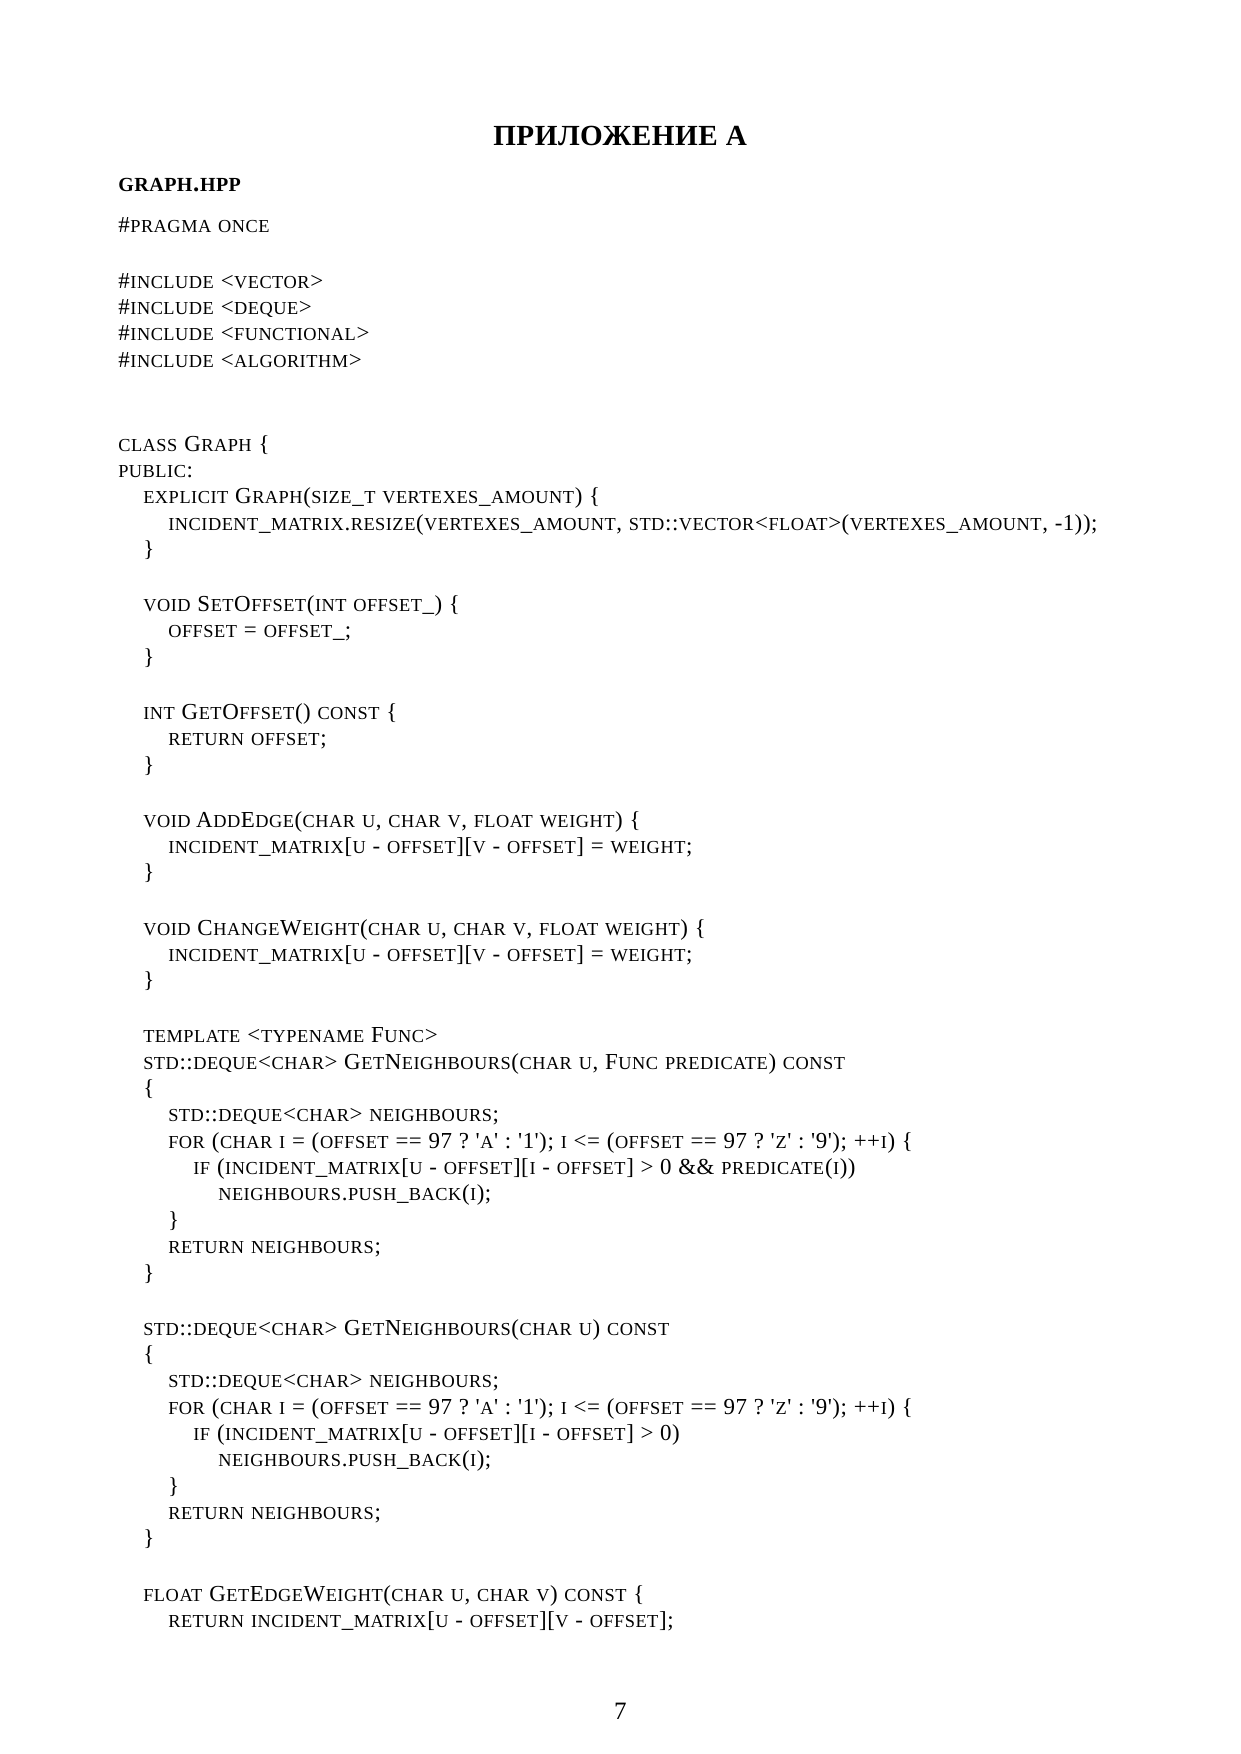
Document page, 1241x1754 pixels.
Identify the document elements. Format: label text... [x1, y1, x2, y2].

text incident_matrix.resize(vertexes_amount, std::vector<float>(vertexes_amount, -1)); [118, 509, 1122, 535]
text } [118, 1472, 1122, 1498]
text } [118, 1524, 1122, 1551]
text return neighbours; [118, 1232, 1122, 1258]
text std::deque<char> neighbours; [118, 1100, 1122, 1127]
text } [118, 643, 1122, 669]
text incident_matrix[u - offset][v - offset] = weight; [118, 940, 1122, 966]
text std::deque<char> GetNeighbours(char u) const [118, 1314, 1122, 1340]
text } [118, 858, 1122, 885]
text } [118, 751, 1122, 777]
text float GetEdgeWeight(char u, char v) const { [118, 1579, 1122, 1606]
text explicit Graph(size_t vertexes_amount) { [118, 482, 1122, 509]
text return neighbours; [118, 1498, 1122, 1524]
text return offset; [118, 724, 1122, 751]
text if (incident_matrix[u - offset][i - offset] > 0) [118, 1419, 1122, 1445]
text } [118, 1206, 1122, 1232]
text neighbours.push_back(i); [118, 1179, 1122, 1206]
text } [118, 1258, 1122, 1285]
text std::deque<char> neighbours; [118, 1366, 1122, 1393]
text int GetOffset() const { [118, 698, 1122, 724]
text #pragma once [118, 212, 1122, 238]
text for (char i = (offset == 97 ? 'a' : '1'); i <= (offset == 97 ? 'z' : '9'); ++i) { [118, 1393, 1122, 1419]
text } [118, 535, 1122, 561]
text #include <deque> [118, 293, 1122, 319]
text void AddEdge(char u, char v, float weight) { [118, 806, 1122, 832]
text ПРИЛОЖЕНИЕ А [118, 118, 1122, 152]
text template <typename Func> [118, 1021, 1122, 1048]
text #include <functional> [118, 319, 1122, 346]
text offset = offset_; [118, 616, 1122, 643]
text { [118, 1074, 1122, 1100]
text for (char i = (offset == 97 ? 'a' : '1'); i <= (offset == 97 ? 'z' : '9'); ++i) { [118, 1127, 1122, 1153]
text public: [118, 456, 1122, 482]
text std::deque<char> GetNeighbours(char u, Func predicate) const [118, 1048, 1122, 1074]
text neighbours.push_back(i); [118, 1445, 1122, 1472]
text return incident_matrix[u - offset][v - offset]; [118, 1606, 1122, 1632]
text incident_matrix[u - offset][v - offset] = weight; [118, 832, 1122, 858]
text #include <vector> [118, 267, 1122, 293]
text graph.hpp [118, 168, 1122, 197]
text } [118, 966, 1122, 993]
text void ChangeWeight(char u, char v, float weight) { [118, 913, 1122, 940]
text class Graph { [118, 429, 1122, 456]
text if (incident_matrix[u - offset][i - offset] > 0 && predicate(i)) [118, 1153, 1122, 1179]
text #include <algorithm> [118, 346, 1122, 372]
text { [118, 1340, 1122, 1366]
text void SetOffset(int offset_) { [118, 590, 1122, 616]
